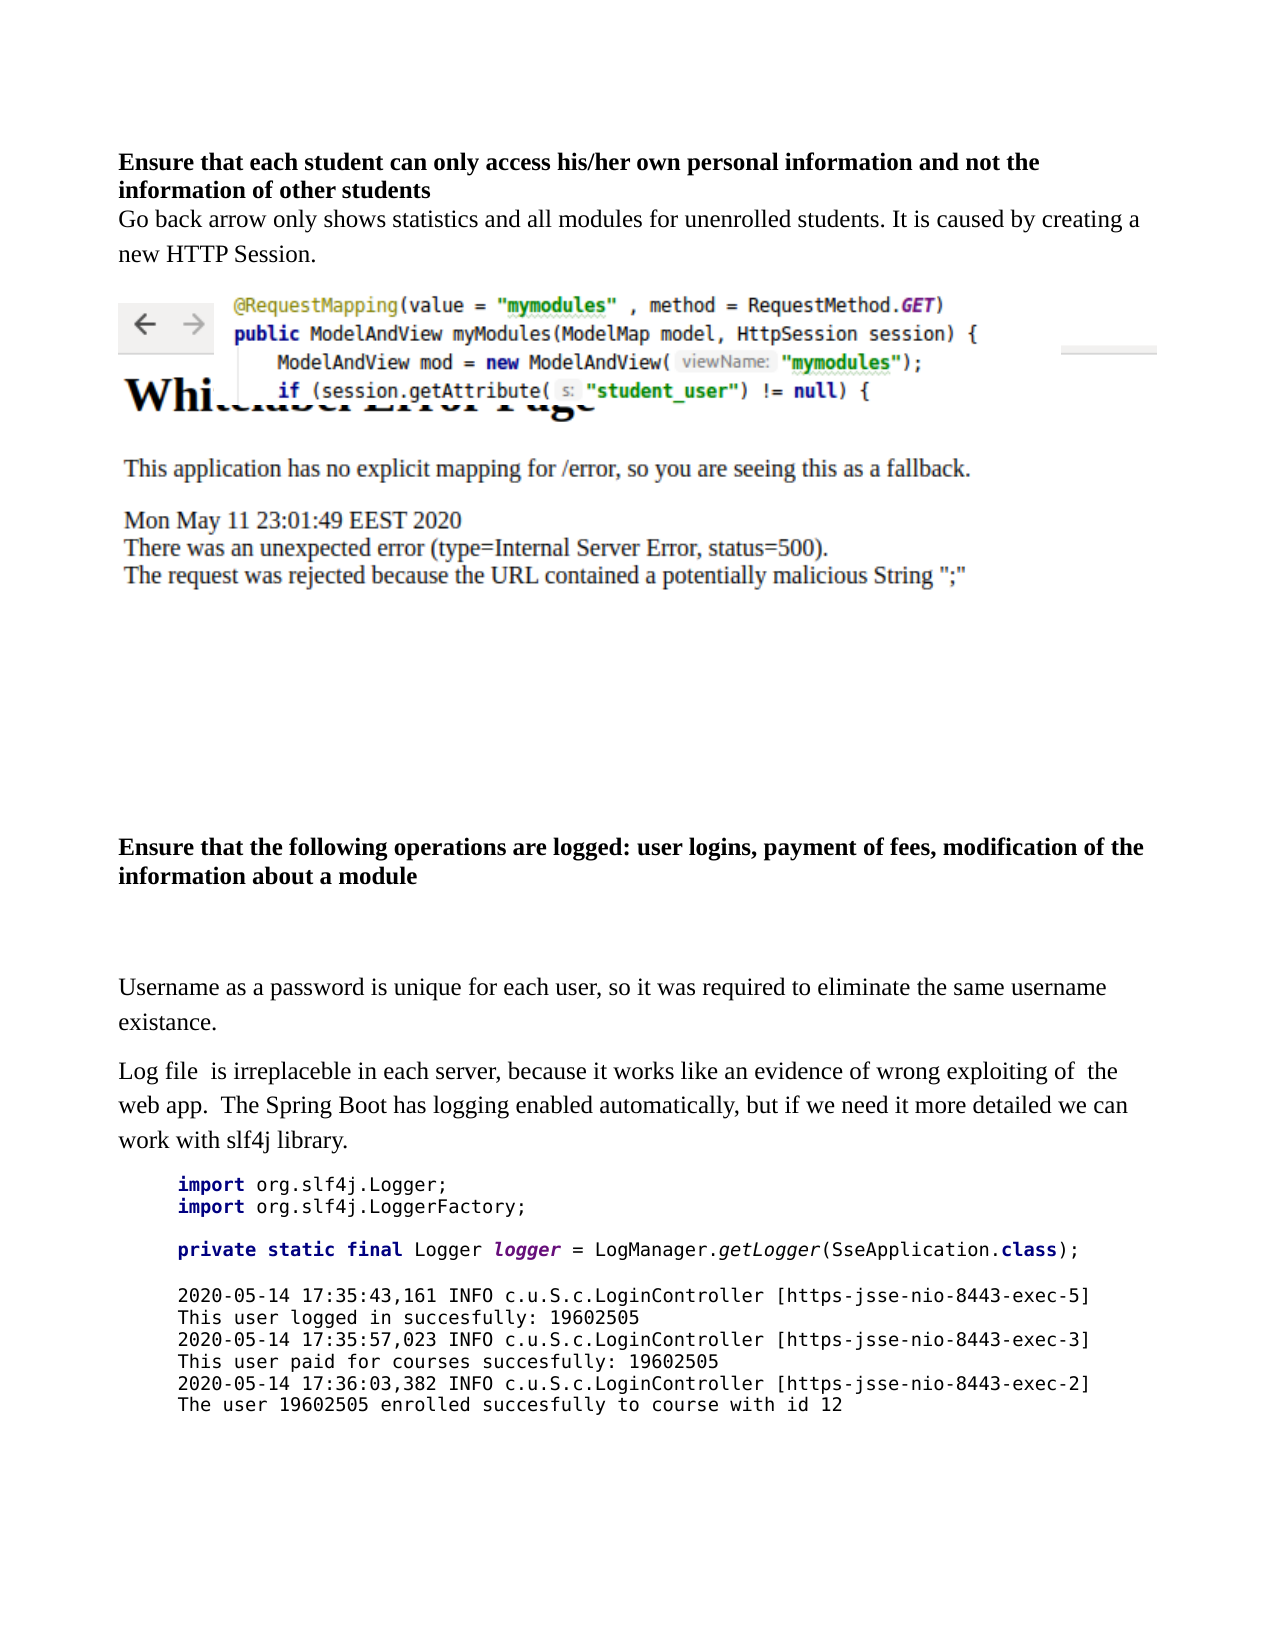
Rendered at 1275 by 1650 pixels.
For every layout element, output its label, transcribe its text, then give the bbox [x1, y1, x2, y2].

text Log file is irreplaceble in each server, because it works like an evidence of wrong exploiting of the web app. The Spring Boot has logging enabled automatically, but if we need it more detailed we can work with slf4j library. [118, 1056, 1157, 1153]
text Username as a password is unique for each user, so it was required to eliminate the same username existance. [118, 972, 1157, 1036]
subtitle Ensure that each student can only access his/her own personal information and not the information of other students [118, 118, 1157, 204]
picture [118, 287, 1157, 634]
text 2020-05-14 17:36:03,382 INFO c.u.S.c.LoginController [https-jsse-nio-8443-exec-2] The user 19602505 enrolled succesfully to course with id 12 [177, 1372, 1098, 1416]
text 2020-05-14 17:35:57,023 INFO c.u.S.c.LoginController [https-jsse-nio-8443-exec-3] This user paid for courses succesfully: 19602505 [177, 1329, 1098, 1372]
text import org.slf4j.LoggerFactory; [177, 1196, 1098, 1218]
text 2020-05-14 17:35:43,161 INFO c.u.S.c.LoginController [https-jsse-nio-8443-exec-5] This user logged in succesfully: 19602505 [177, 1285, 1098, 1329]
subtitle Ensure that the following operations are logged: user logins, payment of fees, modification of the information about a module [118, 803, 1157, 923]
text import org.slf4j.Logger; [177, 1174, 1098, 1196]
text private static final Logger logger = LogManager.getLogger(SseApplication.class); [177, 1239, 1098, 1261]
text Go back arrow only shows statistics and all modules for unenrolled students. It is caused by creating a new HTTP Session. [118, 204, 1157, 268]
